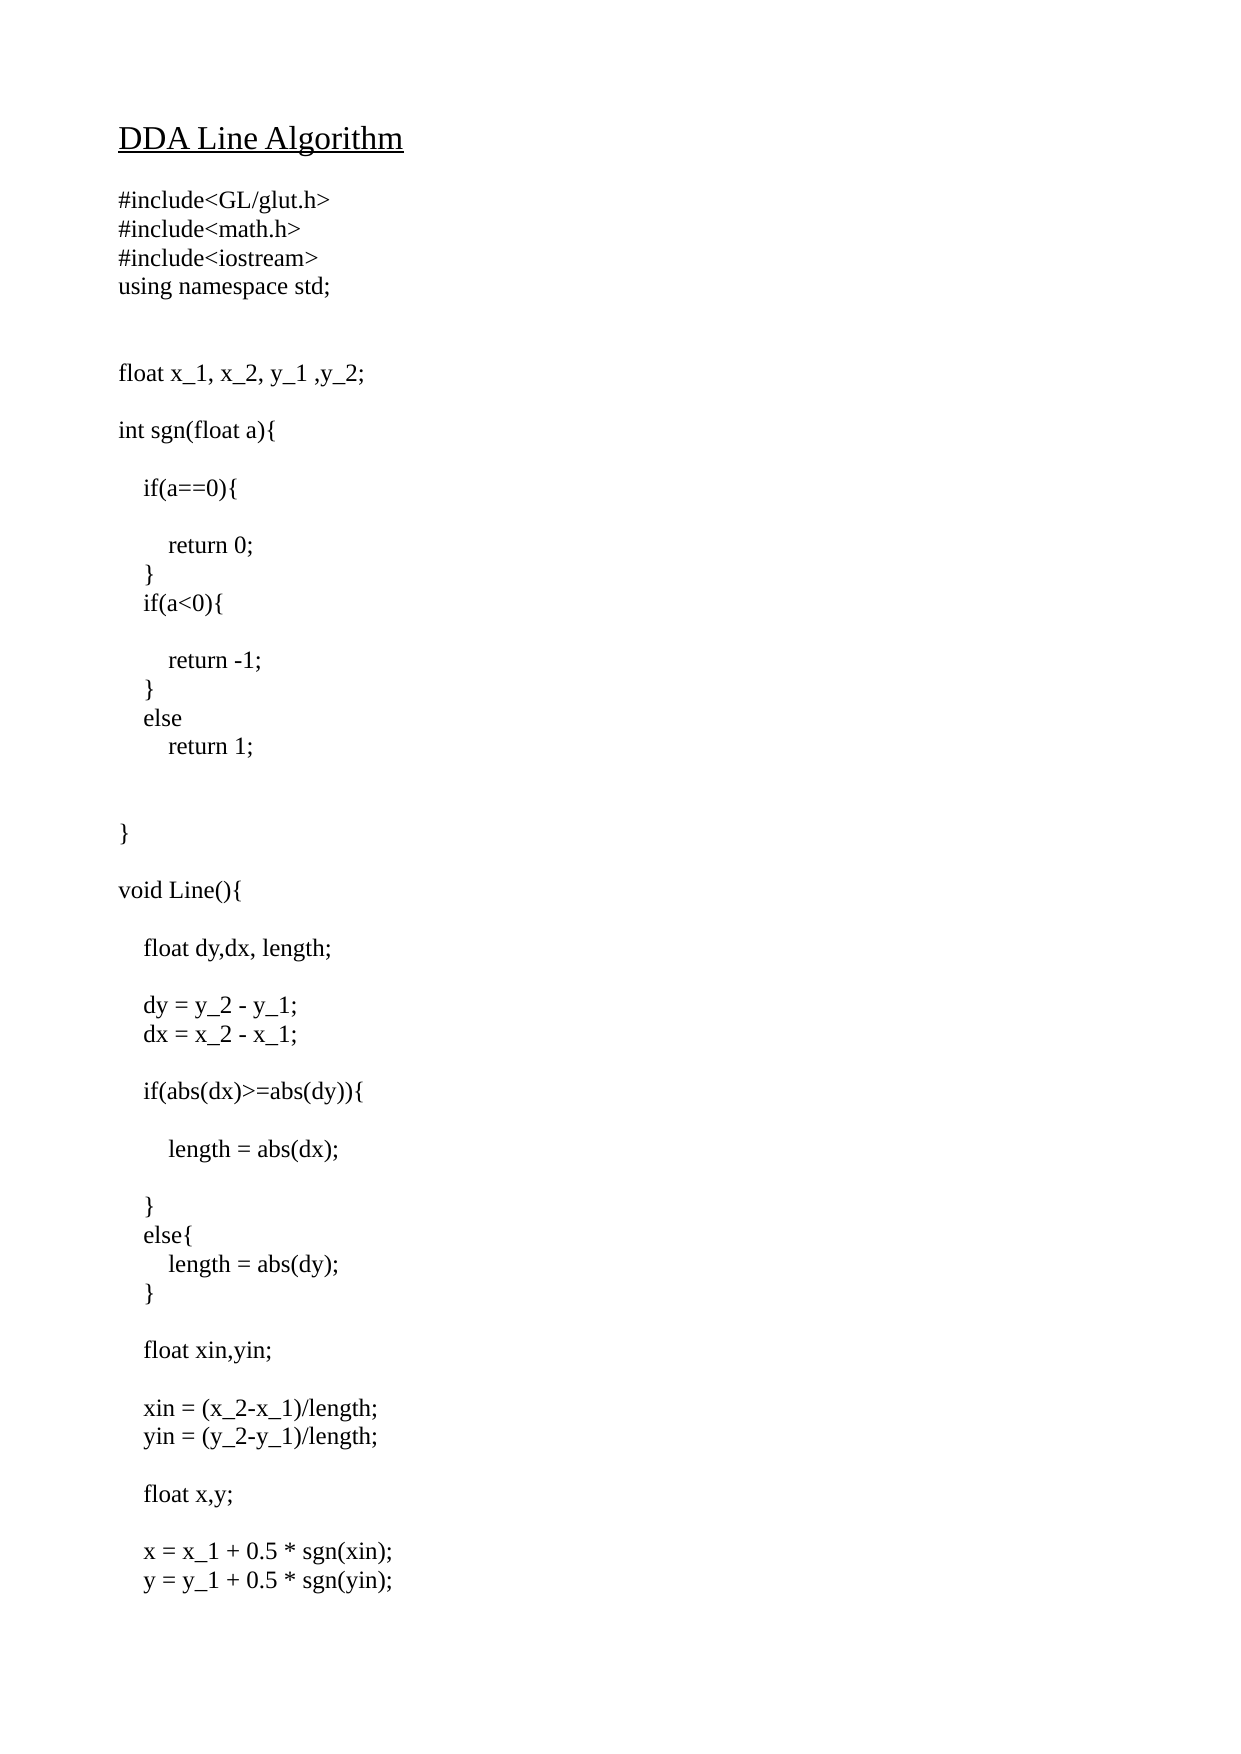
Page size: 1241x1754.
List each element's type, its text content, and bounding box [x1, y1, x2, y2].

text float x,y; [118, 1479, 1122, 1508]
text } [118, 818, 1122, 846]
text yin = (y_2-y_1)/length; [118, 1421, 1122, 1450]
text return -1; [118, 645, 1122, 674]
text float x_1, x_2, y_1 ,y_2; [118, 358, 1122, 386]
text length = abs(dy); [118, 1249, 1122, 1278]
text xin = (x_2-x_1)/length; [118, 1393, 1122, 1421]
text using namespace std; [118, 271, 1122, 300]
text #include<math.h> [118, 214, 1122, 243]
text } [118, 1191, 1122, 1220]
text } [118, 1278, 1122, 1306]
text dx = x_2 - x_1; [118, 1019, 1122, 1048]
text void Line(){ [118, 875, 1122, 904]
text x = x_1 + 0.5 * sgn(xin); [118, 1536, 1122, 1565]
text #include<GL/glut.h> [118, 185, 1122, 214]
text float xin,yin; [118, 1335, 1122, 1364]
text } [118, 674, 1122, 703]
text return 1; [118, 731, 1122, 760]
text if(abs(dx)>=abs(dy)){ [118, 1076, 1122, 1105]
text DDA Line Algorithm [118, 118, 1122, 156]
text dy = y_2 - y_1; [118, 990, 1122, 1019]
text int sgn(float a){ [118, 415, 1122, 444]
text #include<iostream> [118, 243, 1122, 271]
text float dy,dx, length; [118, 933, 1122, 961]
text else [118, 703, 1122, 731]
text else{ [118, 1220, 1122, 1249]
text length = abs(dx); [118, 1134, 1122, 1163]
text if(a<0){ [118, 588, 1122, 616]
text y = y_1 + 0.5 * sgn(yin); [118, 1565, 1122, 1594]
text if(a==0){ [118, 473, 1122, 501]
text return 0; [118, 530, 1122, 559]
text } [118, 559, 1122, 588]
